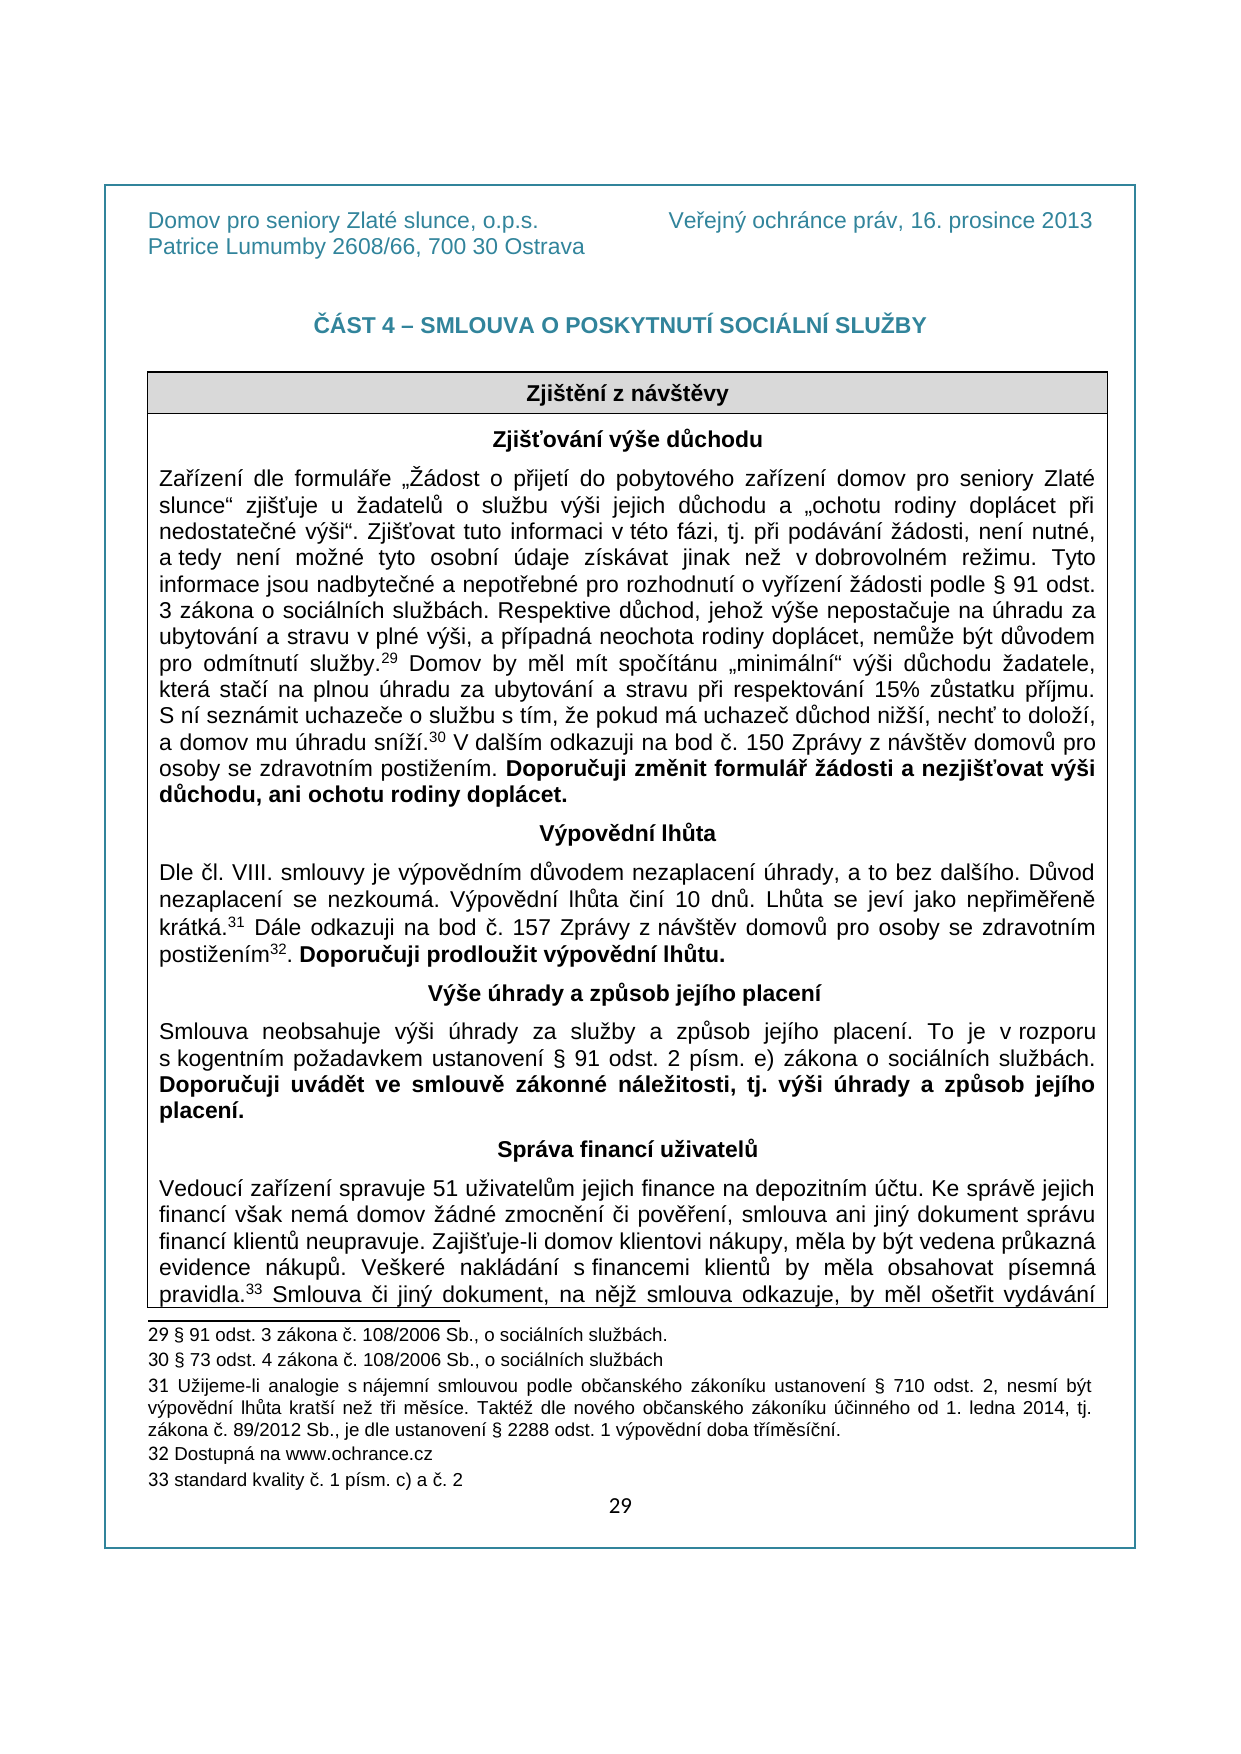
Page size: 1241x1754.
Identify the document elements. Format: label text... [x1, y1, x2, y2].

table_header Zjištění z návštěvy [148, 373, 1107, 413]
subtitle ČÁST 4 – SMLOUVA O POSKYTNUTÍ SOCIÁLNÍ SLUŽBY [148, 312, 1092, 339]
table_cell Zjišťování výše důchodu Zařízení dle formuláře „Žádost o přijetí do pobytového zařízení domov pro seniory Zlaté slunce“ zjišťuje u žadatelů o službu výši jejich důchodu a „ochotu rodiny doplácet při nedostatečné výši“. Zjišťovat tuto informaci v této fázi, tj. při podávání žádosti, není nutné, a tedy není možné tyto osobní údaje získávat jinak než v dobrovolném režimu. Tyto informace jsou nadbytečné a nepotřebné pro rozhodnutí o vyřízení žádosti podle § 91 odst. 3 zákona o sociálních službách. Respektive důchod, jehož výše nepostačuje na úhradu za ubytování a stravu v plné výši, a případná neochota rodiny doplácet, nemůže být důvodem pro odmítnutí služby. Domov by měl mít spočítánu „minimální“ výši důchodu žadatele, která stačí na plnou úhradu za ubytování a stravu při respektování 15% zůstatku příjmu. S ní seznámit uchazeče o službu s tím, že pokud má uchazeč důchod nižší, nechť to doloží, a domov mu úhradu sníží. V dalším odkazuji na bod č. 150 Zprávy z návštěv domovů pro osoby se zdravotním postižením. Doporučuji změnit formulář žádosti a nezjišťovat výši důchodu, ani ochotu rodiny doplácet. Výpovědní lhůta Dle čl. VIII. smlouvy je výpovědním důvodem nezaplacení úhrady, a to bez dalšího. Důvod nezaplacení se nezkoumá. Výpovědní lhůta činí 10 dnů. Lhůta se jeví jako nepřiměřeně krátká. Dále odkazuji na bod č. 157 Zprávy z návštěv domovů pro osoby se zdravotním postižením. Doporučuji prodloužit výpovědní lhůtu. Výše úhrady a způsob jejího placení Smlouva neobsahuje výši úhrady za služby a způsob jejího placení. To je v rozporu s kogentním požadavkem ustanovení § 91 odst. 2 písm. e) zákona o sociálních službách. Doporučuji uvádět ve smlouvě zákonné náležitosti, tj. výši úhrady a způsob jejího placení. Správa financí uživatelů Vedoucí zařízení spravuje 51 uživatelům jejich finance na depozitním účtu. Ke správě jejich financí však nemá domov žádné zmocnění či pověření, smlouva ani jiný dokument správu financí klientů neupravuje. Zajišťuje-li domov klientovi nákupy, měla by být vedena průkazná evidence nákupů. Veškeré nakládání s financemi klientů by měla obsahovat písemná pravidla. Smlouva či jiný dokument, na nějž smlouva odkazuje, by měl ošetřit vydávání [148, 414, 1107, 1307]
